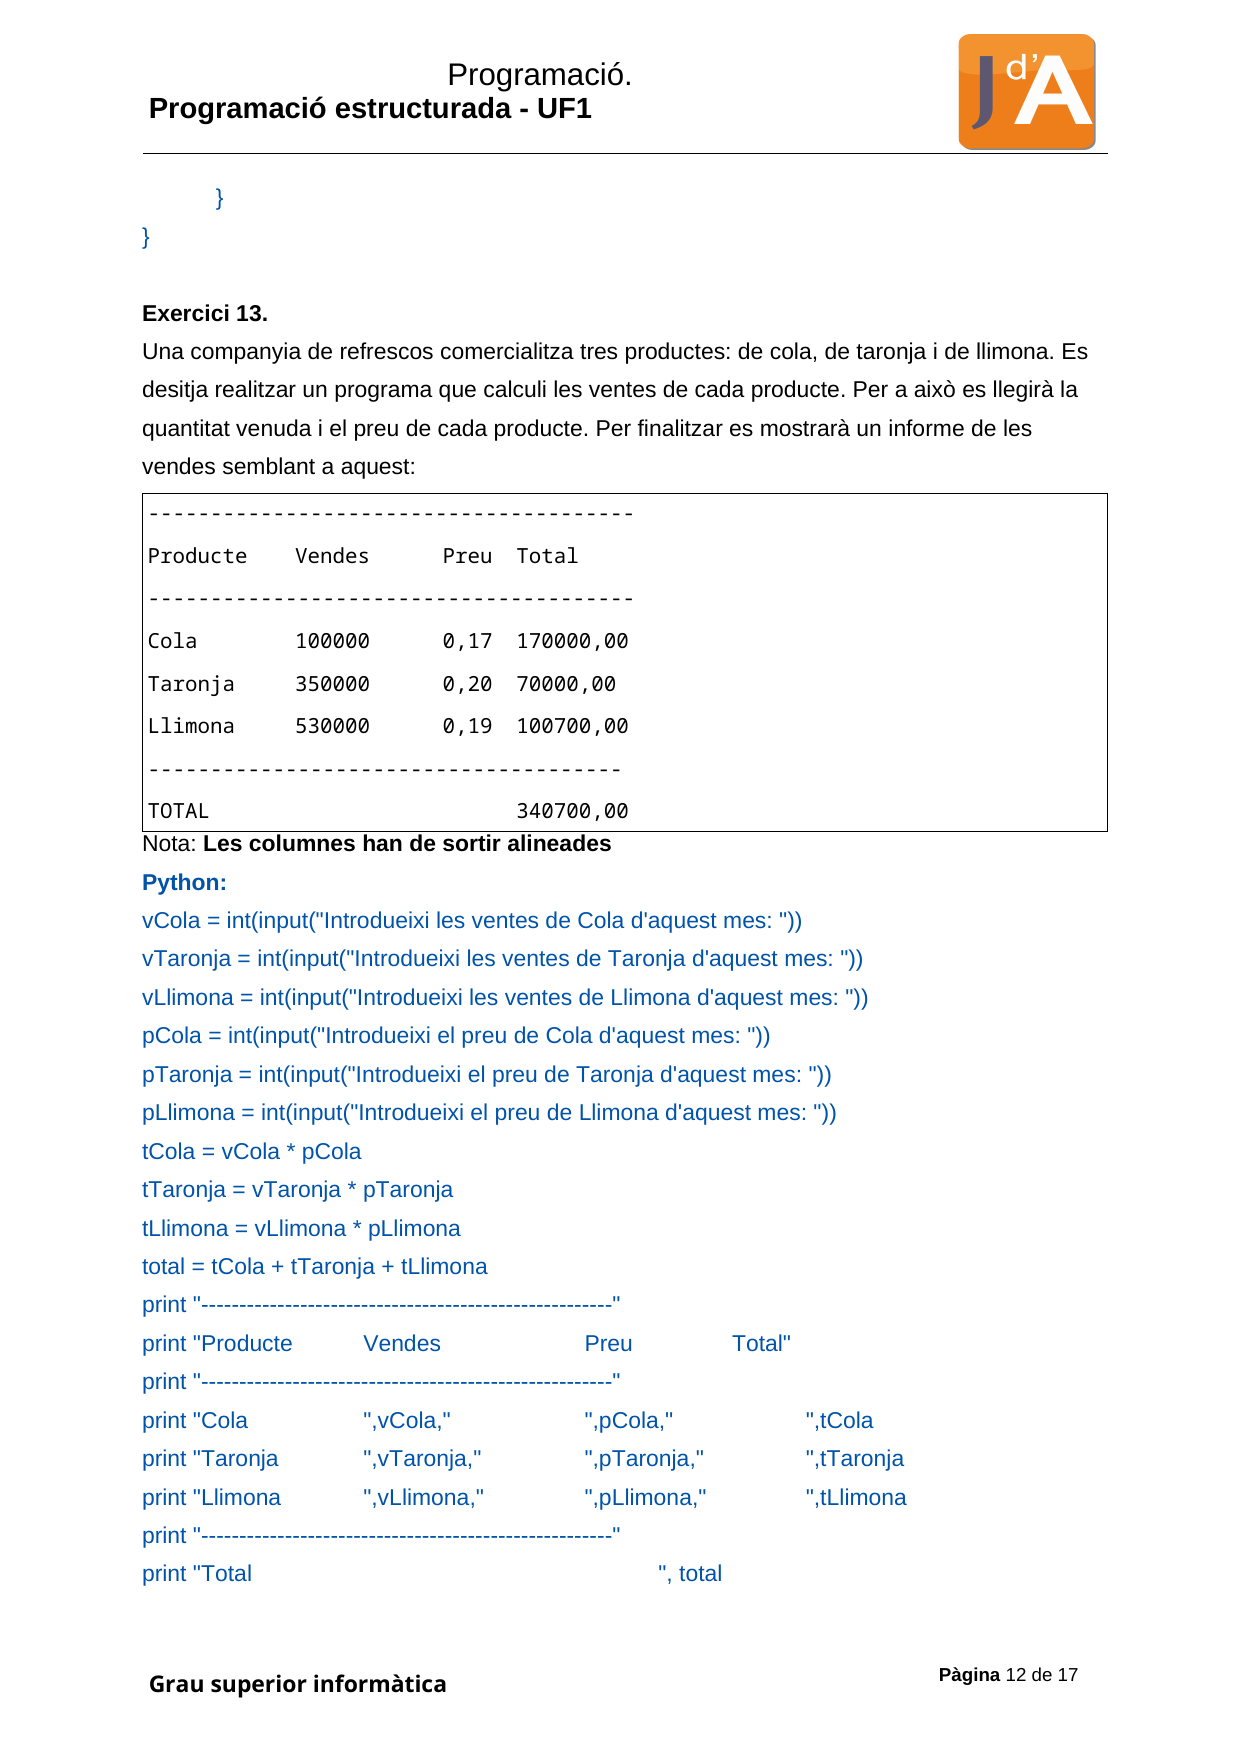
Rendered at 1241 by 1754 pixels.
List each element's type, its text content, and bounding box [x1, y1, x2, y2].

text } [142, 185, 1107, 211]
text print "Taronja ",vTaronja," ",pTaronja," ",tTaronja [142, 1446, 1107, 1471]
text print "Cola ",vCola," ",pCola," ",tCola [142, 1407, 1107, 1433]
text Exercici 13. [142, 300, 1107, 326]
text pLlimona = int(input("Introdueixi el preu de Llimona d'aquest mes: ")) [142, 1100, 1107, 1126]
text print "------------------------------------------------------" [142, 1292, 1107, 1318]
text print "Llimona ",vLlimona," ",pLlimona," ",tLlimona [142, 1484, 1107, 1510]
text pCola = int(input("Introdueixi el preu de Cola d'aquest mes: ")) [142, 1023, 1107, 1049]
text vCola = int(input("Introdueixi les ventes de Cola d'aquest mes: ")) [142, 908, 1107, 933]
text print "------------------------------------------------------" [142, 1369, 1107, 1394]
text } [142, 223, 1107, 249]
text Nota: Les columnes han de sortir alineades [142, 832, 1107, 856]
text print "Total ", total [142, 1561, 1107, 1587]
text vTaronja = int(input("Introdueixi les ventes de Taronja d'aquest mes: ")) [142, 946, 1107, 972]
text Python: [142, 869, 1107, 895]
text tTaronja = vTaronja * pTaronja [142, 1177, 1107, 1202]
picture [958, 34, 1096, 150]
text vLlimona = int(input("Introdueixi les ventes de Llimona d'aquest mes: ")) [142, 984, 1107, 1010]
text total = tCola + tTaronja + tLlimona [142, 1254, 1107, 1279]
text Una companyia de refrescos comercialitza tres productes: de cola, de taronja i de llimona. Es desitja realitzar un programa que calculi les ventes de cada producte. Per a això es llegirà la quantitat venuda i el preu de cada producte. Per finalitzar es mostrarà un informe de les vendes semblant a aquest: [142, 339, 1107, 480]
table_header --------------------------------------- Producte Vendes Preu Total --------------------------------------- Cola 100000 0,17 170000,00 Taronja 350000 0,20 70000,00 Llimona 530000 0,19 100700,00 -------------------------------------- TOTAL 340700,00 [143, 494, 1107, 831]
text tLlimona = vLlimona * pLlimona [142, 1215, 1107, 1241]
text print "Producte Vendes Preu Total" [142, 1331, 1107, 1356]
text print "------------------------------------------------------" [142, 1523, 1107, 1548]
text tCola = vCola * pCola [142, 1138, 1107, 1164]
text pTaronja = int(input("Introdueixi el preu de Taronja d'aquest mes: ")) [142, 1061, 1107, 1087]
